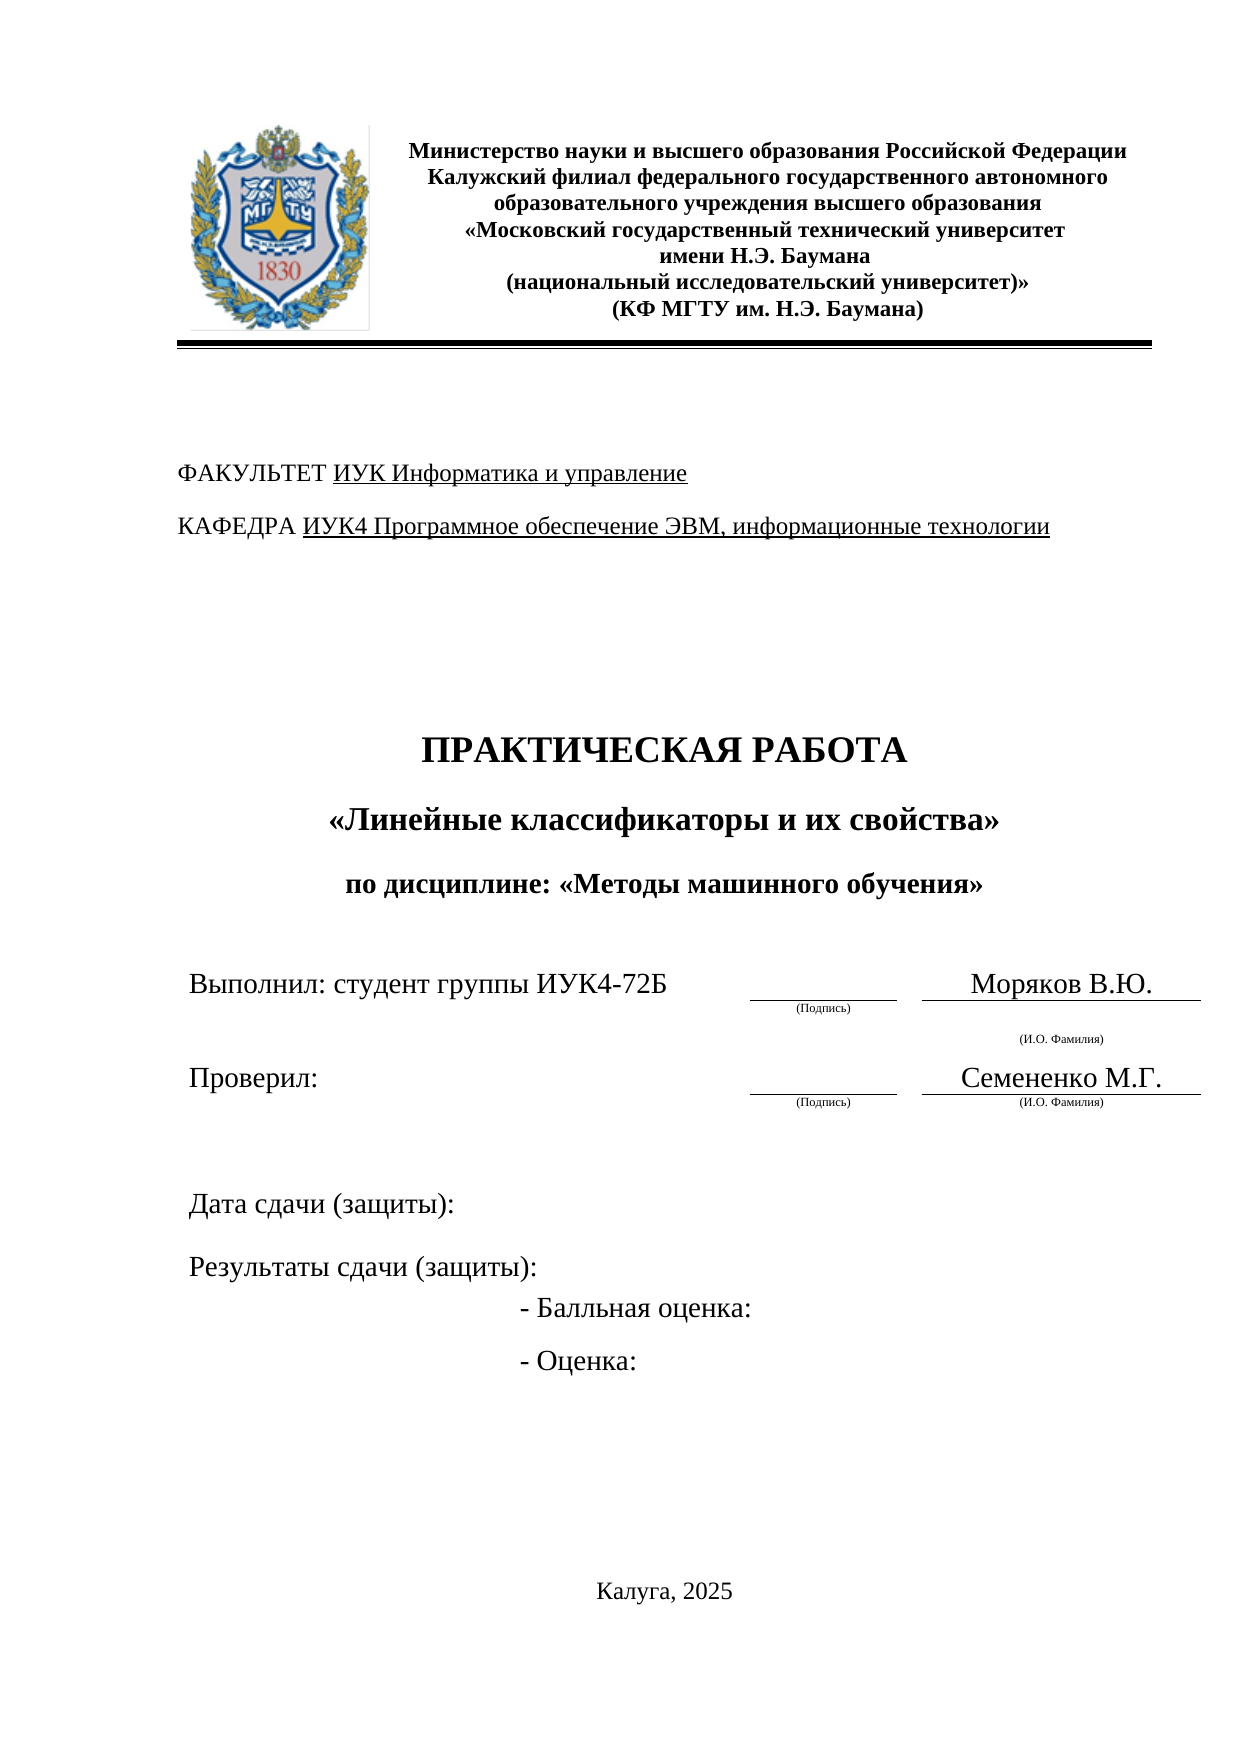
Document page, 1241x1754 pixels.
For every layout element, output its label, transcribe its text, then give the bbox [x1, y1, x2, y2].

table_cell [897, 1060, 922, 1094]
table_cell [1174, 1290, 1201, 1404]
table_header [897, 967, 922, 1000]
table_cell Дата сдачи (защиты): Результаты сдачи (защиты): [177, 1123, 1174, 1290]
table_cell (И.О. Фамилия) [922, 1001, 1201, 1060]
table_cell [177, 1000, 749, 1060]
text «Линейные классификаторы и их свойства» [177, 799, 1152, 837]
table_cell [750, 1060, 897, 1094]
table_cell (Подпись) [750, 1001, 897, 1060]
table_cell Проверил: [177, 1060, 749, 1094]
picture [190, 125, 371, 332]
table_cell (И.О. Фамилия) [922, 1095, 1201, 1123]
table_cell Семененко М.Г. [922, 1060, 1201, 1094]
table_cell - Балльная оценка: - Оценка: [508, 1290, 1174, 1404]
table_header Министерство науки и высшего образования Российской Федерации Калужский филиал федерального государственного автономного образовательного учреждения высшего образования «Московский государственный технический университет имени Н.Э. Баумана (национальный исследовательский университет)» (КФ МГТУ им. Н.Э. Баумана) [384, 118, 1152, 340]
table_cell [177, 1094, 749, 1123]
table_header Моряков В.Ю. [922, 967, 1201, 1000]
table_cell [177, 1290, 508, 1404]
text ПРАКТИЧЕСКАЯ РАБОТА [177, 727, 1152, 770]
text по дисциплине: «Методы машинного обучения» [177, 866, 1152, 899]
table_cell [897, 1000, 922, 1060]
text ФАКУЛЬТЕТ ИУК Информатика и управление [177, 458, 1152, 486]
table_cell [897, 1094, 922, 1123]
text КАФЕДРА ИУК4 Программное обеспечение ЭВМ, информационные технологии [177, 511, 1152, 540]
table_cell [1174, 1123, 1201, 1290]
table_header Выполнил: студент группы ИУК4-72Б [177, 967, 749, 1000]
table_cell (Подпись) [750, 1095, 897, 1123]
table_header [750, 967, 897, 1000]
text Калуга, 2025 [177, 1576, 1152, 1605]
table_header [177, 118, 384, 340]
